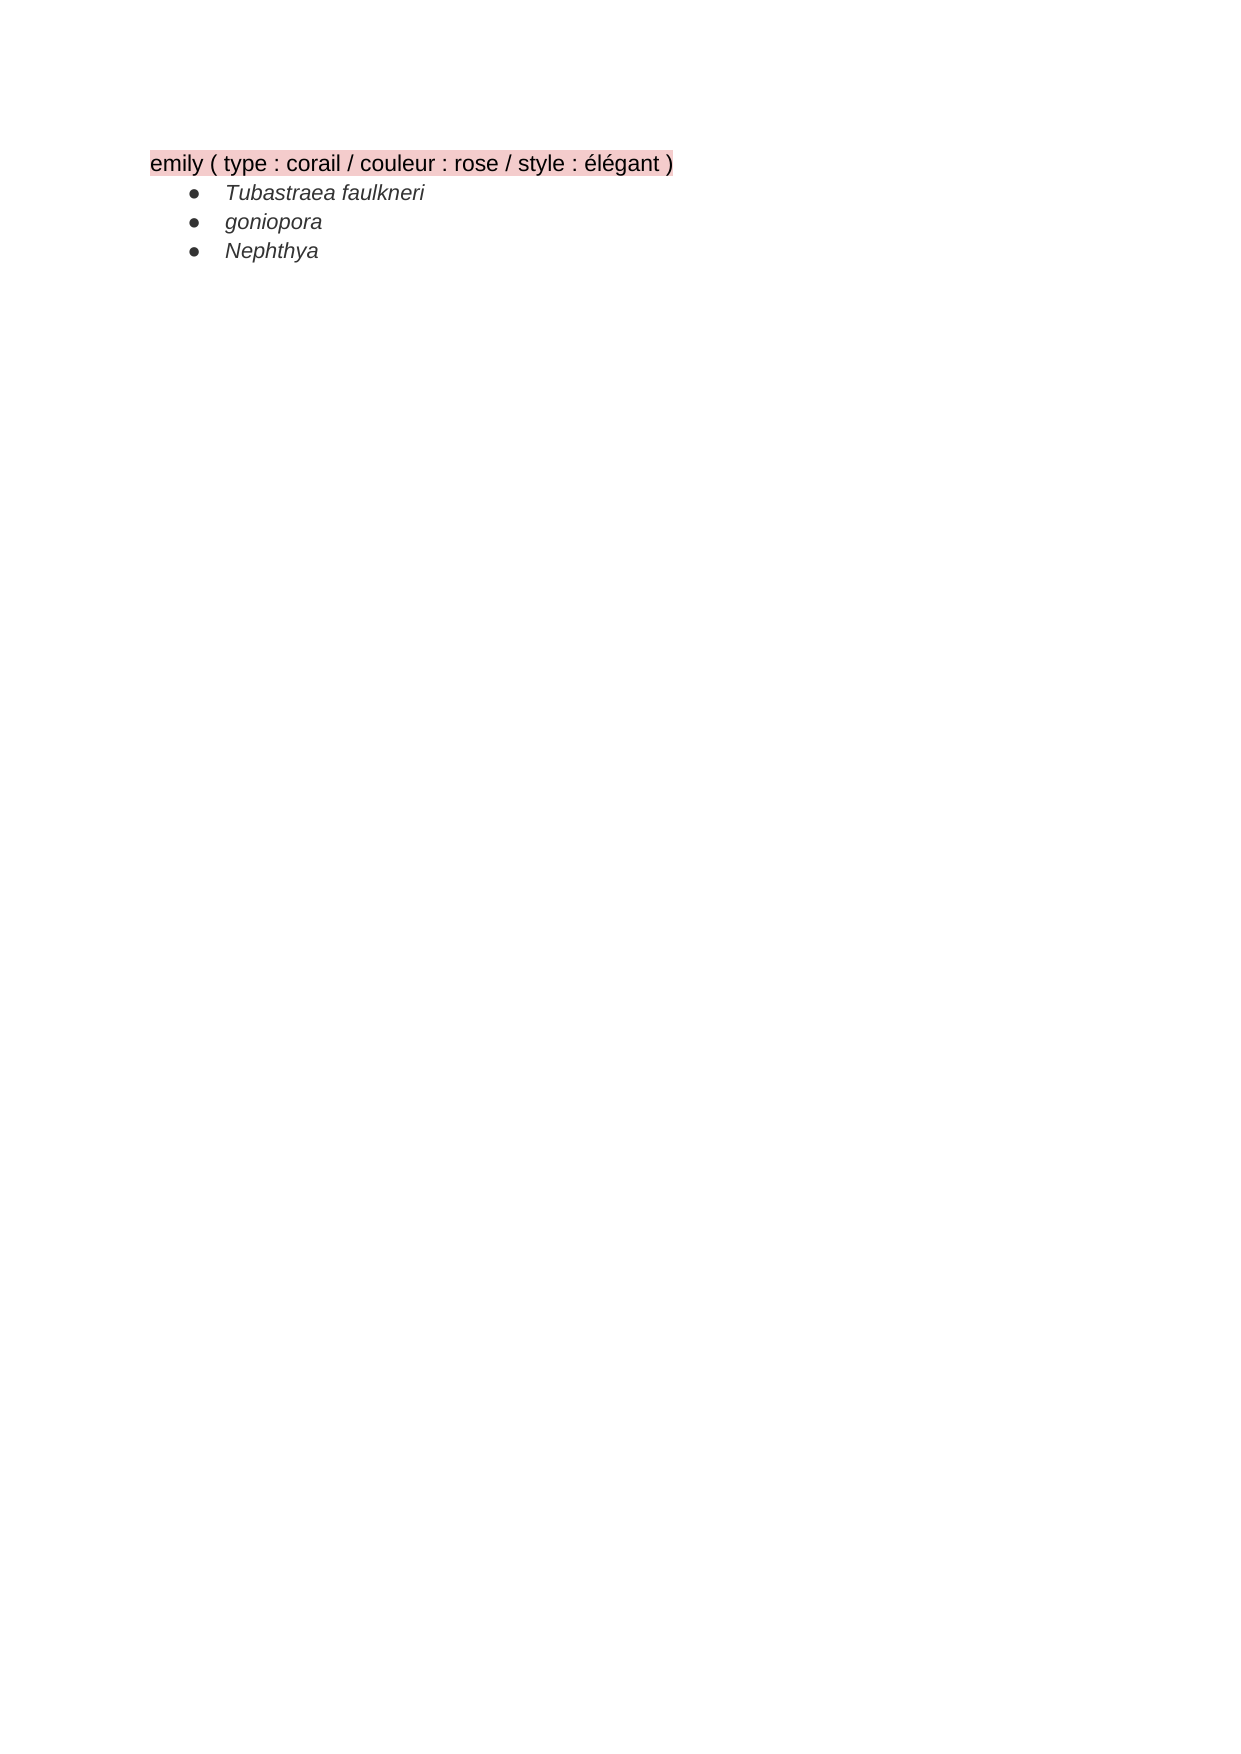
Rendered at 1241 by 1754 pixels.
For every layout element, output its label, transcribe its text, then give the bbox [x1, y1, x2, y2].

list Nephthya [187, 238, 1090, 263]
text emily ( type : corail / couleur : rose / style : élégant ) [150, 150, 1090, 176]
list Tubastraea faulkneri [187, 180, 1090, 205]
list goniopora [187, 209, 1090, 234]
